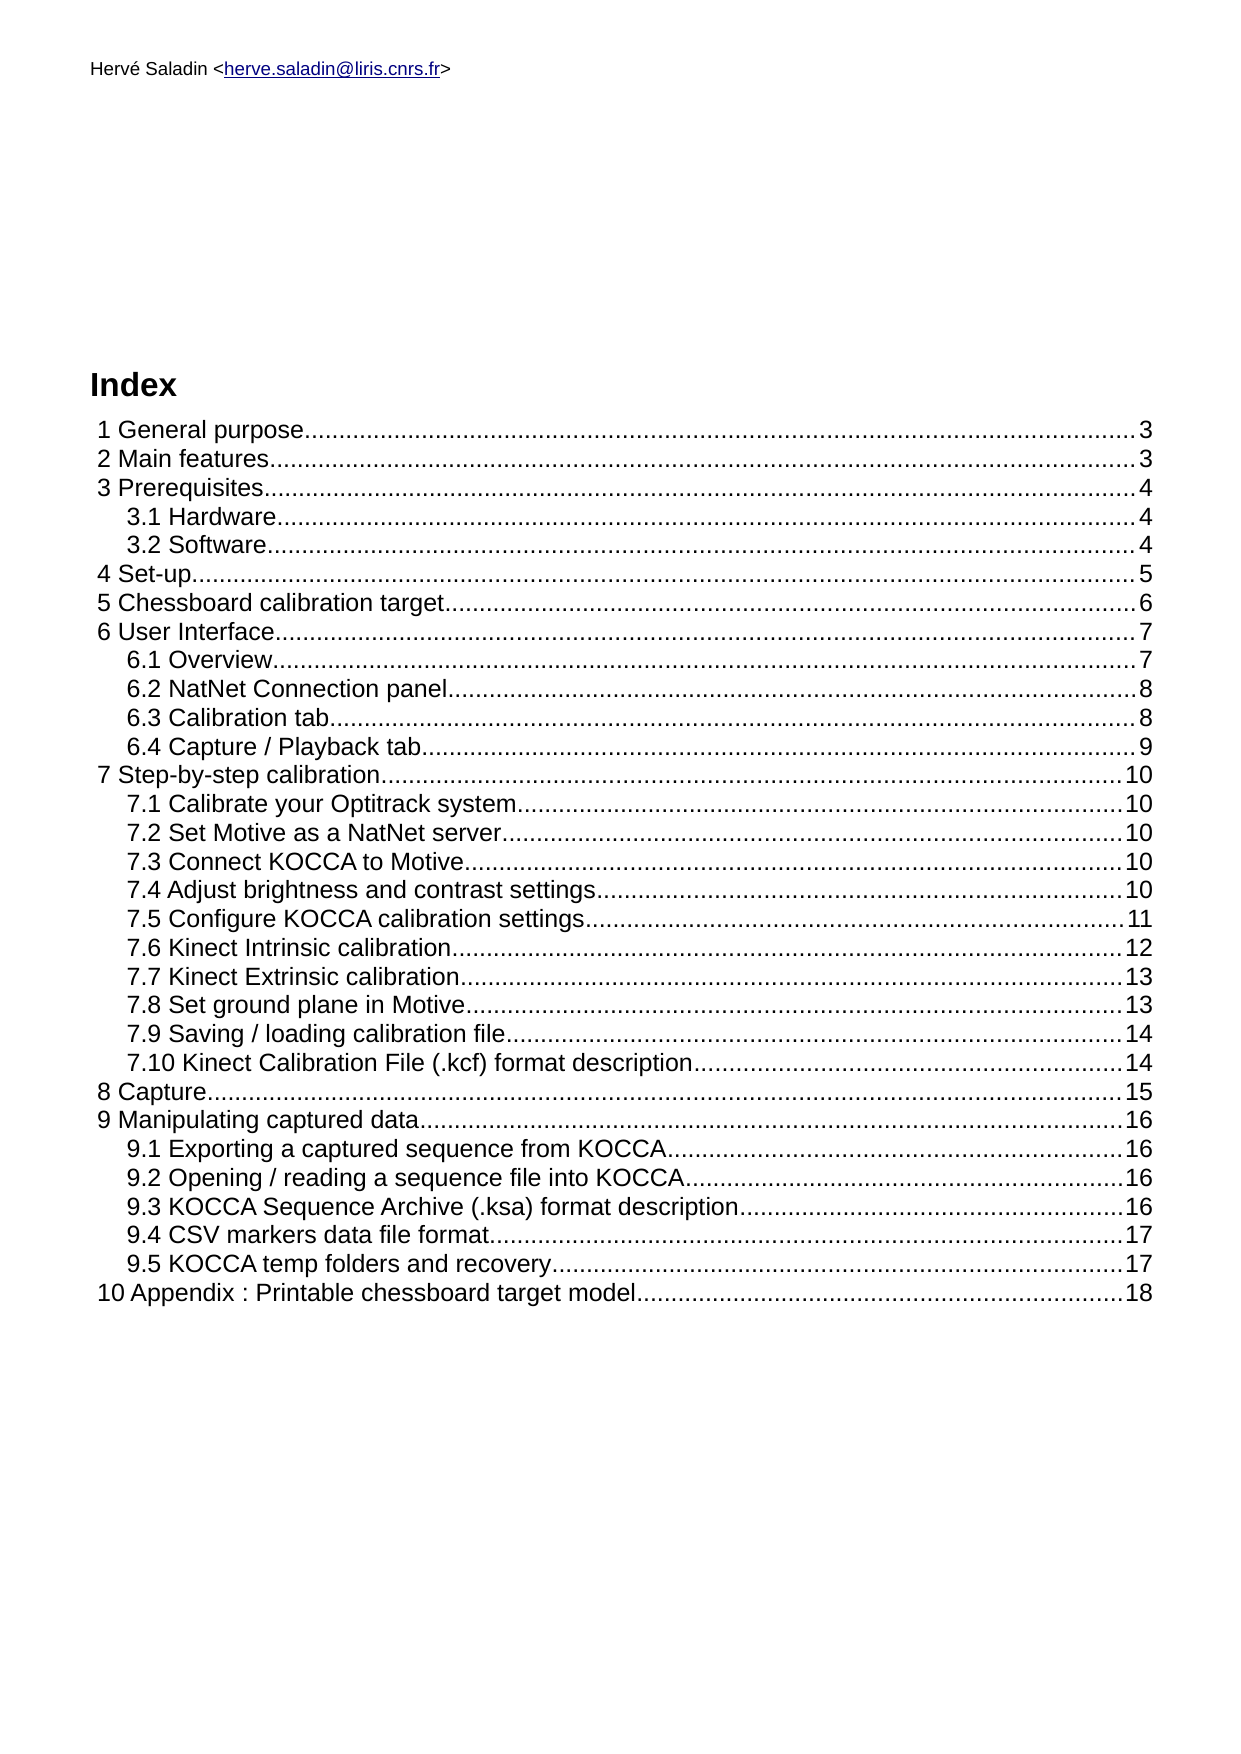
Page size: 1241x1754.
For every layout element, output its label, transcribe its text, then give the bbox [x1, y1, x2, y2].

text 6.3 Calibration tab 8 [119, 703, 1153, 732]
text 6.1 Overview 7 [119, 646, 1153, 674]
text 7.4 Adjust brightness and contrast settings 10 [119, 876, 1153, 904]
text 2 Main features 3 [90, 444, 1153, 473]
text 10 Appendix : Printable chessboard target model 18 [90, 1278, 1153, 1307]
text 7.8 Set ground plane in Motive 13 [119, 991, 1153, 1019]
text 9.4 CSV markers data file format 17 [119, 1221, 1153, 1249]
text 4 Set-up 5 [90, 559, 1153, 588]
text 3 Prerequisites 4 [90, 473, 1153, 502]
text 9.3 KOCCA Sequence Archive (.ksa) format description 16 [119, 1192, 1153, 1221]
text 9.5 KOCCA temp folders and recovery 17 [119, 1249, 1153, 1278]
text 7.3 Connect KOCCA to Motive 10 [119, 847, 1153, 876]
text 3.2 Software 4 [119, 531, 1153, 559]
text 1 General purpose 3 [90, 416, 1153, 444]
text 9.2 Opening / reading a sequence file into KOCCA 16 [119, 1163, 1153, 1192]
text 9.1 Exporting a captured sequence from KOCCA 16 [119, 1134, 1153, 1163]
text 7.9 Saving / loading calibration file 14 [119, 1019, 1153, 1048]
text 6.2 NatNet Connection panel 8 [119, 674, 1153, 703]
text 8 Capture 15 [90, 1077, 1153, 1106]
text 7.7 Kinect Extrinsic calibration 13 [119, 962, 1153, 991]
text 9 Manipulating captured data 16 [90, 1106, 1153, 1134]
text 7 Step-by-step calibration 10 [90, 761, 1153, 789]
text 7.5 Configure KOCCA calibration settings 11 [119, 904, 1153, 933]
text 5 Chessboard calibration target 6 [90, 588, 1153, 617]
text 6.4 Capture / Playback tab 9 [119, 732, 1153, 761]
text 7.1 Calibrate your Optitrack system 10 [119, 789, 1153, 818]
text 3.1 Hardware 4 [119, 502, 1153, 531]
text 7.2 Set Motive as a NatNet server 10 [119, 818, 1153, 847]
text 6 User Interface 7 [90, 617, 1153, 646]
subtitle Index [90, 364, 1153, 403]
text 7.6 Kinect Intrinsic calibration 12 [119, 933, 1153, 962]
text 7.10 Kinect Calibration File (.kcf) format description 14 [119, 1048, 1153, 1077]
